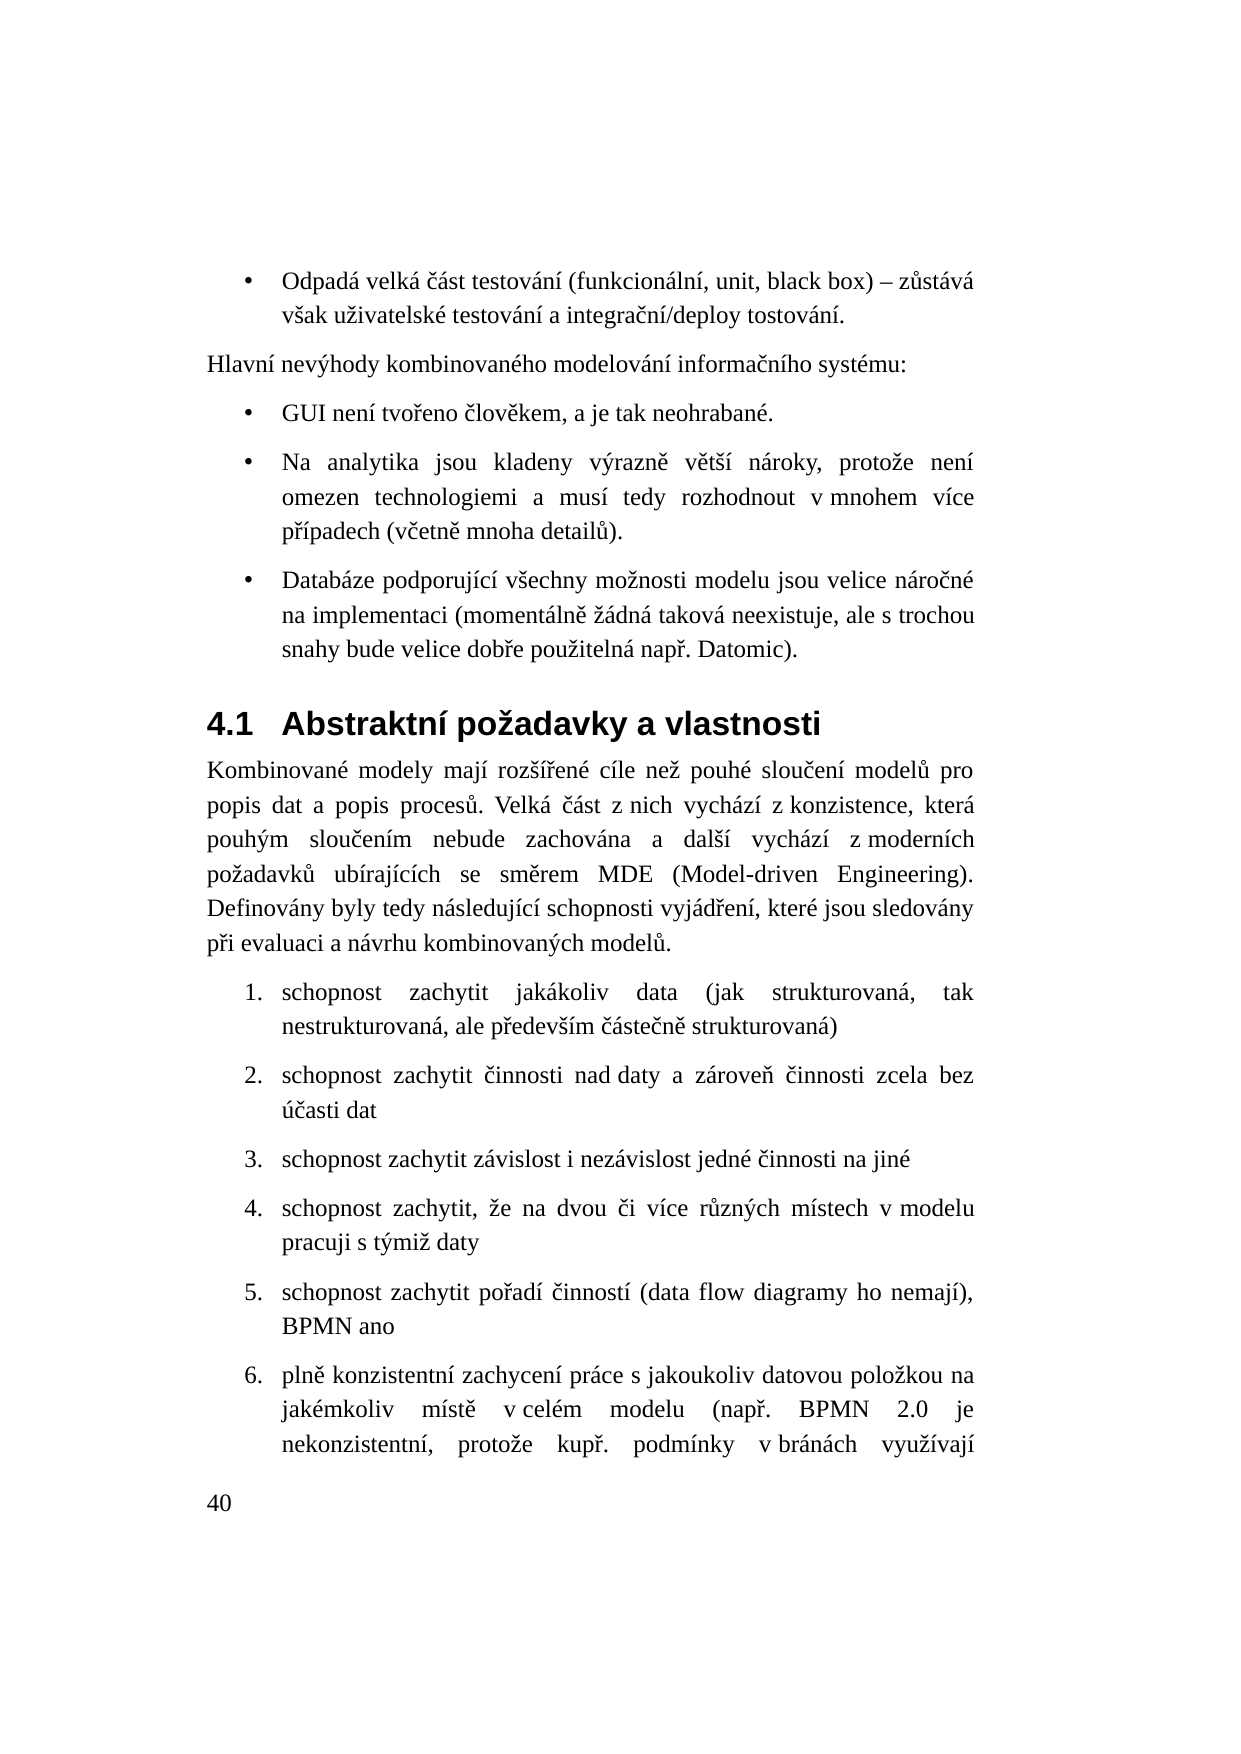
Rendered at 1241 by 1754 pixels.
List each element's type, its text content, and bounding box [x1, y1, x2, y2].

subtitle Abstraktní požadavky a vlastnosti [207, 704, 974, 743]
list schopnost zachytit činnosti nad daty a zároveň činnosti zcela bez účasti dat [244, 1060, 974, 1124]
list schopnost zachytit závislost i nezávislost jedné činnosti na jiné [244, 1144, 974, 1173]
subtitle Databáze podporující všechny možnosti modelu jsou velice náročné na implementaci (momentálně žádná taková neexistuje, ale s trochou snahy bude velice dobře použitelná např. Datomic). [244, 565, 974, 663]
text Kombinované modely mají rozšířené cíle než pouhé sloučení modelů pro popis dat a popis procesů. Velká část z nich vychází z konzistence, která pouhým sloučením nebude zachována a další vychází z moderních požadavků ubírajících se směrem MDE (Model-driven Engineering). Definovány byly tedy následující schopnosti vyjádření, které jsou sledovány při evaluaci a návrhu kombinovaných modelů. [207, 755, 974, 957]
list schopnost zachytit, že na dvou či více různých místech v modelu pracuji s týmiž daty [244, 1193, 974, 1256]
list plně konzistentní zachycení práce s jakoukoliv datovou položkou na jakémkoliv místě v celém modelu (např. BPMN 2.0 je nekonzistentní, protože kupř. podmínky v bránách využívají [244, 1360, 974, 1458]
list schopnost zachytit jakákoliv data (jak strukturovaná, tak nestrukturovaná, ale především částečně strukturovaná) [244, 977, 974, 1040]
list schopnost zachytit pořadí činností (data flow diagramy ho nemají), BPMN ano [244, 1277, 974, 1340]
subtitle GUI není tvořeno člověkem, a je tak neohrabané. [244, 398, 974, 427]
subtitle Na analytika jsou kladeny výrazně větší nároky, protože není omezen technologiemi a musí tedy rozhodnout v mnohem více případech (včetně mnoha detailů). [244, 447, 974, 545]
subtitle Hlavní nevýhody kombinovaného modelování informačního systému: [207, 349, 974, 378]
subtitle Odpadá velká část testování (funkcionální, unit, black box) – zůstává však uživatelské testování a integrační/deploy tostování. [244, 266, 974, 329]
